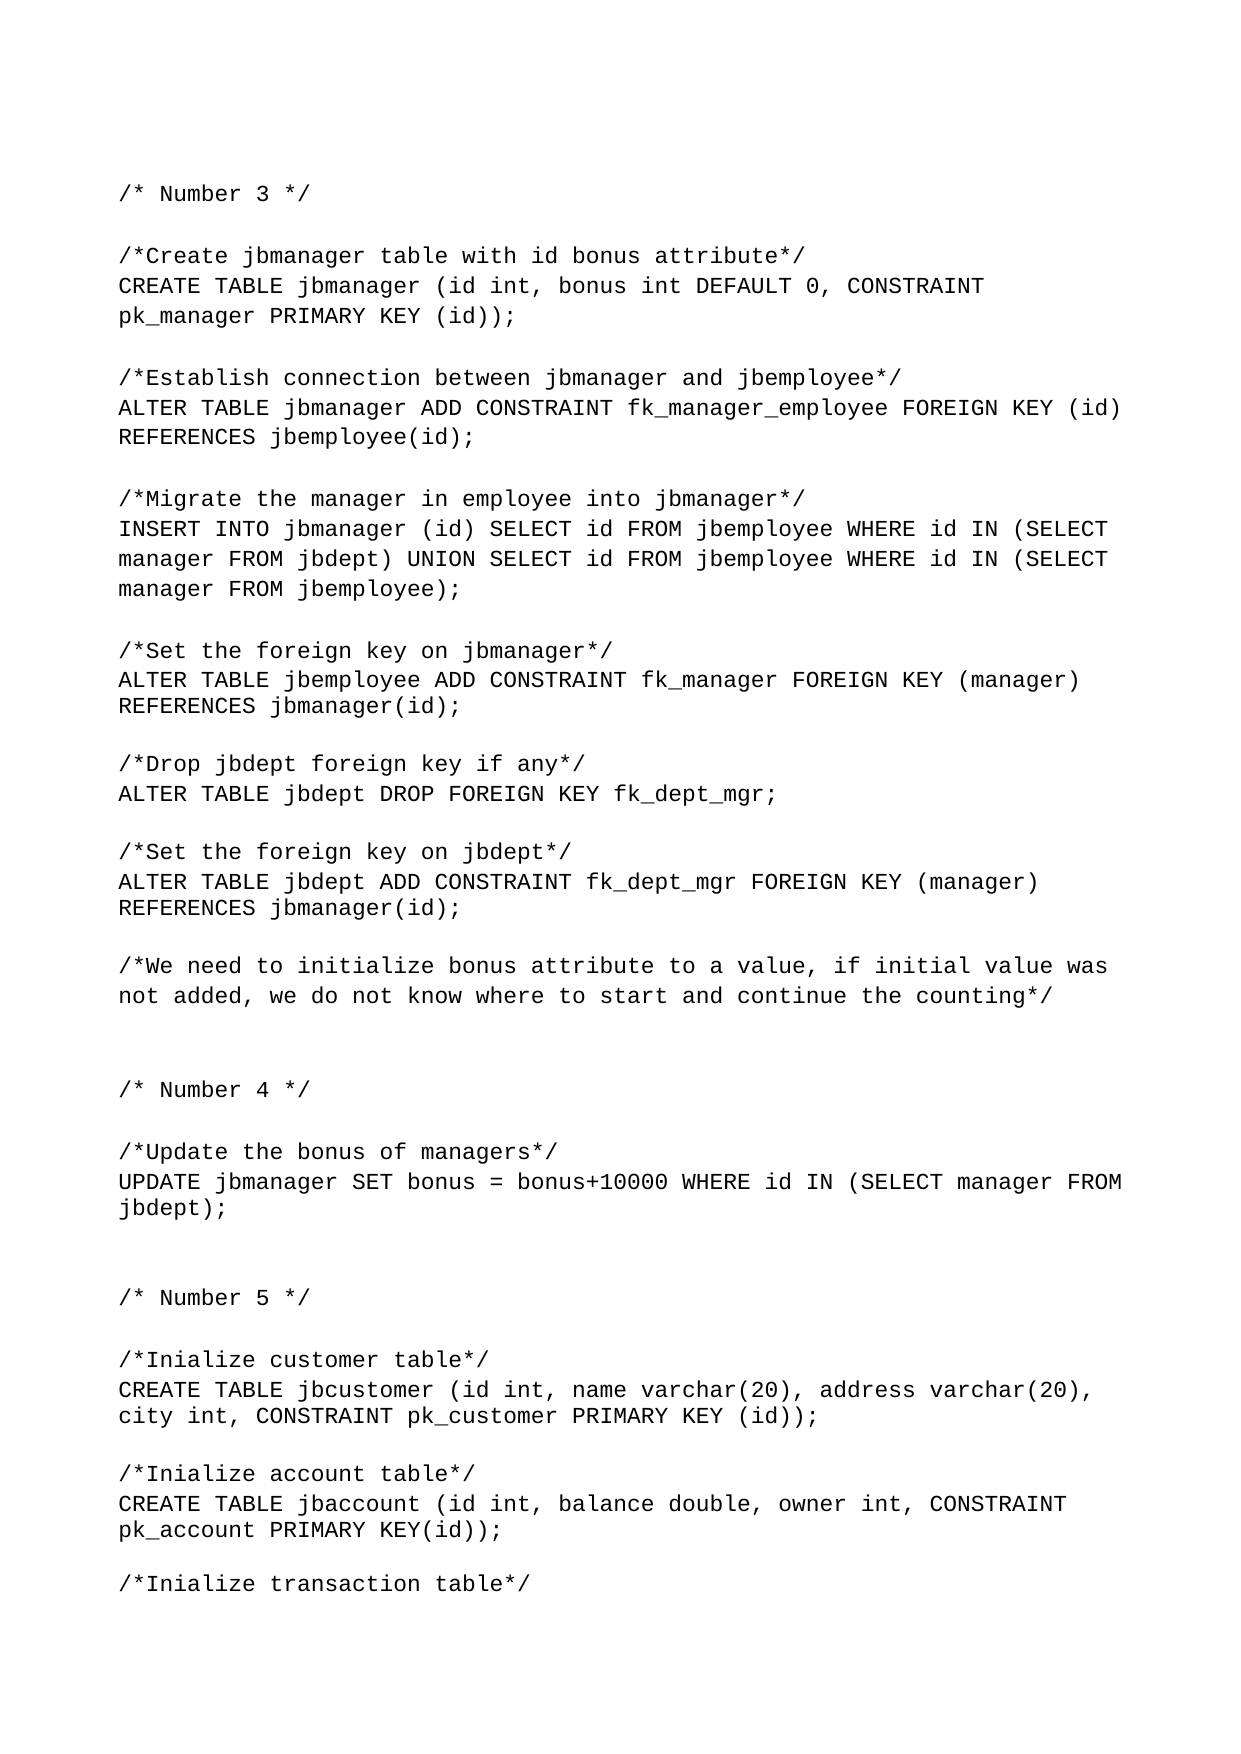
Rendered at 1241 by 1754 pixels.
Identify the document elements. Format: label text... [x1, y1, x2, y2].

text /*Drop jbdept foreign key if any*/ [118, 753, 1122, 779]
text /* Number 3 */ [118, 182, 1122, 208]
text /*Inialize transaction table*/ [118, 1572, 1122, 1598]
text /*We need to initialize bonus attribute to a value, if initial value was not added, we do not know where to start and continue the counting*/ [118, 954, 1122, 1010]
text /*Migrate the manager in employee into jbmanager*/ [118, 488, 1122, 513]
text /* Number 4 */ [118, 1078, 1122, 1104]
text INSERT INTO jbmanager (id) SELECT id FROM jbemployee WHERE id IN (SELECT manager FROM jbdept) UNION SELECT id FROM jbemployee WHERE id IN (SELECT manager FROM jbemployee); [118, 517, 1122, 603]
text ALTER TABLE jbdept DROP FOREIGN KEY fk_dept_mgr; [118, 783, 1122, 808]
text UPDATE jbmanager SET bonus = bonus+10000 WHERE id IN (SELECT manager FROM jbdept); [118, 1170, 1122, 1222]
text /*Inialize customer table*/ [118, 1348, 1122, 1374]
text ALTER TABLE jbemployee ADD CONSTRAINT fk_manager FOREIGN KEY (manager) REFERENCES jbmanager(id); [118, 669, 1122, 721]
text CREATE TABLE jbmanager (id int, bonus int DEFAULT 0, CONSTRAINT pk_manager PRIMARY KEY (id)); [118, 274, 1122, 330]
text CREATE TABLE jbaccount (id int, balance double, owner int, CONSTRAINT pk_account PRIMARY KEY(id)); [118, 1492, 1122, 1544]
text /*Inialize account table*/ [118, 1462, 1122, 1488]
text ALTER TABLE jbmanager ADD CONSTRAINT fk_manager_employee FOREIGN KEY (id) REFERENCES jbemployee(id); [118, 396, 1122, 452]
text /*Set the foreign key on jbdept*/ [118, 841, 1122, 867]
text /*Create jbmanager table with id bonus attribute*/ [118, 244, 1122, 270]
text CREATE TABLE jbcustomer (id int, name varchar(20), address varchar(20), city int, CONSTRAINT pk_customer PRIMARY KEY (id)); [118, 1378, 1122, 1430]
text /* Number 5 */ [118, 1287, 1122, 1312]
text /*Set the foreign key on jbmanager*/ [118, 639, 1122, 665]
text /*Establish connection between jbmanager and jbemployee*/ [118, 366, 1122, 392]
text /*Update the bonus of managers*/ [118, 1141, 1122, 1166]
text ALTER TABLE jbdept ADD CONSTRAINT fk_dept_mgr FOREIGN KEY (manager) REFERENCES jbmanager(id); [118, 871, 1122, 922]
